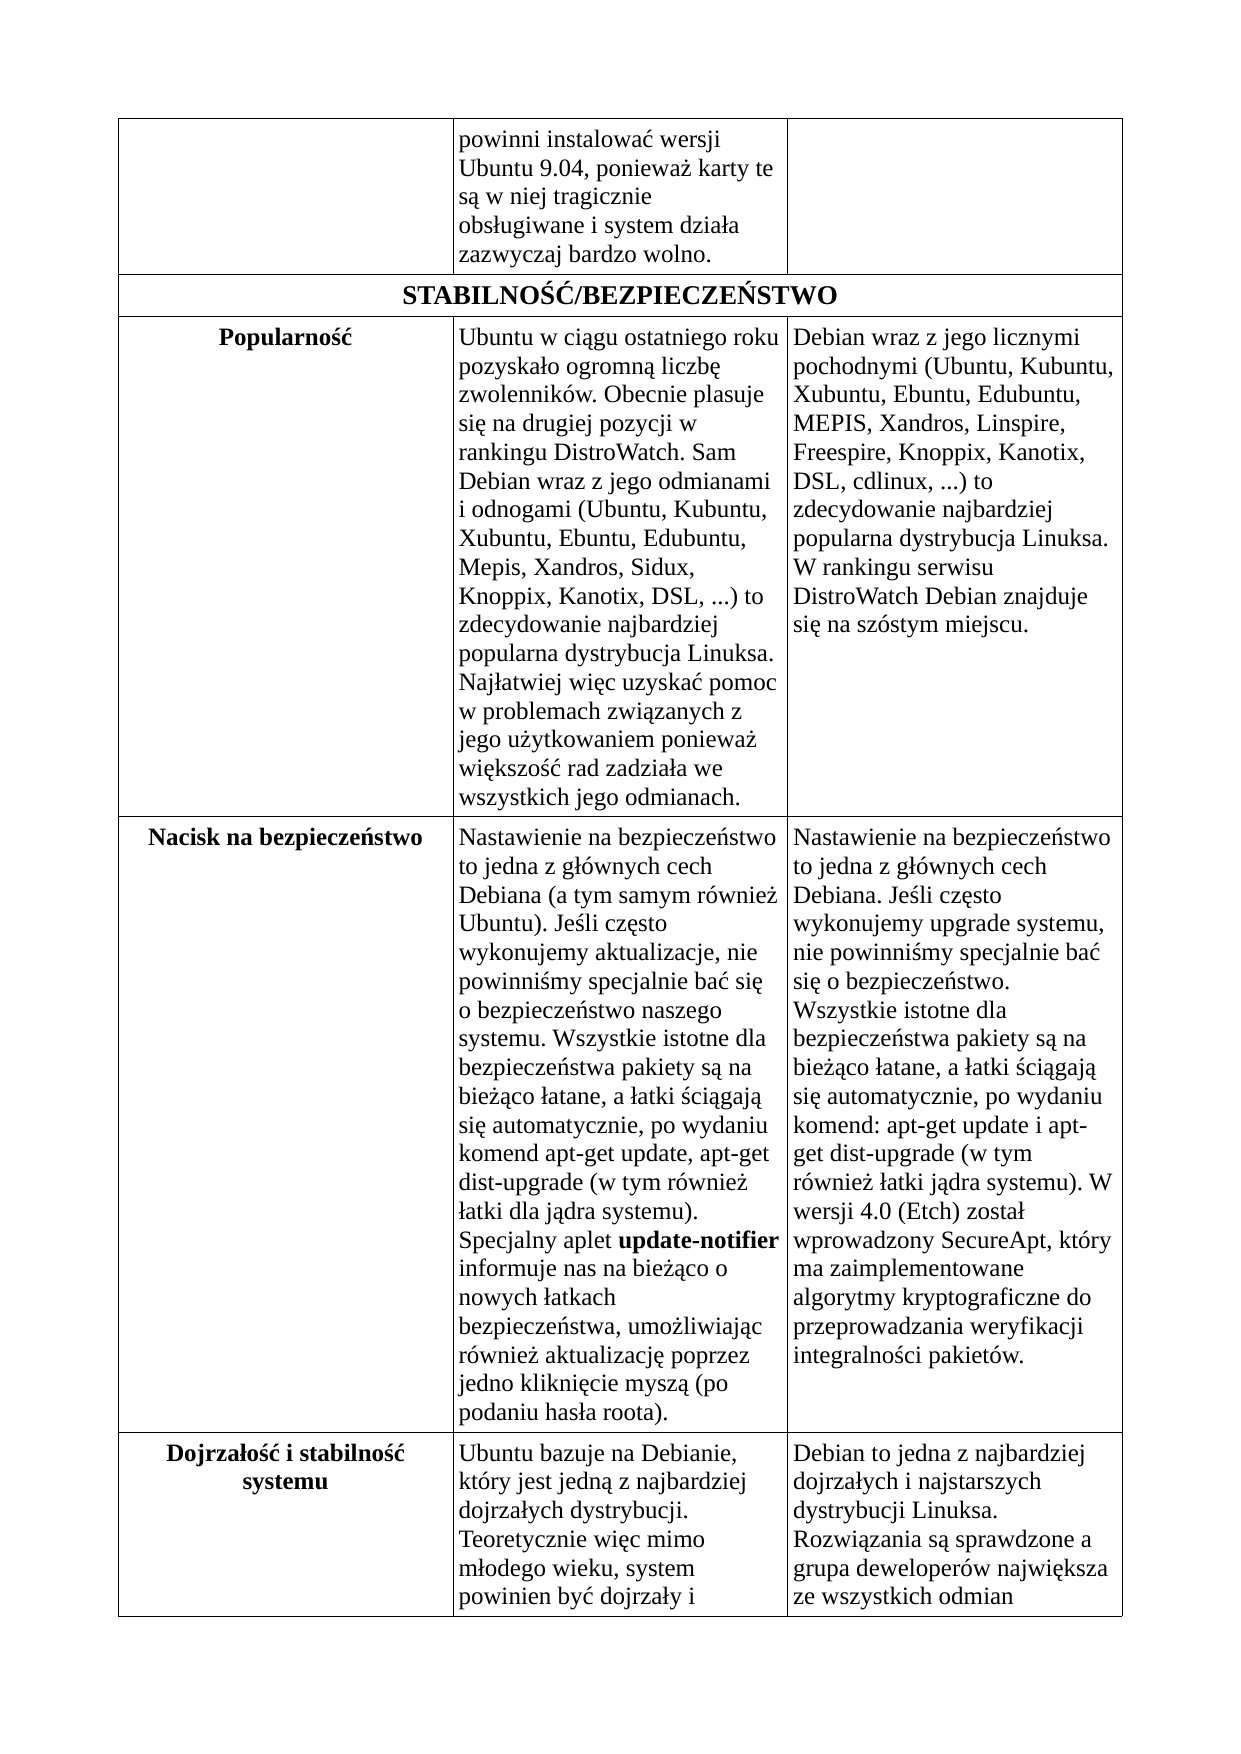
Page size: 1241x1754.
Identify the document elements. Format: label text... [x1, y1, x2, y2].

table_cell Nastawienie na bezpieczeństwo to jedna z głównych cech Debiana (a tym samym również Ubuntu). Jeśli często wykonujemy aktualizacje, nie powinniśmy specjalnie bać się o bezpieczeństwo naszego systemu. Wszystkie istotne dla bezpieczeństwa pakiety są na bieżąco łatane, a łatki ściągają się automatycznie, po wydaniu komend apt-get update, apt-get dist-upgrade (w tym również łatki dla jądra systemu). Specjalny aplet update-notifier informuje nas na bieżąco o nowych łatkach bezpieczeństwa, umożliwiając również aktualizację poprzez jedno kliknięcie myszą (po podaniu hasła roota). [454, 817, 787, 1432]
table_cell [119, 119, 453, 273]
table_cell Dojrzałość i stabilność systemu [119, 1433, 453, 1616]
table_cell Nacisk na bezpieczeństwo [119, 817, 453, 1432]
table_cell STABILNOŚĆ/BEZPIECZEŃSTWO [119, 275, 1122, 316]
table_cell Debian wraz z jego licznymi pochodnymi (Ubuntu, Kubuntu, Xubuntu, Ebuntu, Edubuntu, MEPIS, Xandros, Linspire, Freespire, Knoppix, Kanotix, DSL, cdlinux, ...) to zdecydowanie najbardziej popularna dystrybucja Linuksa. W rankingu serwisu DistroWatch Debian znajduje się na szóstym miejscu. [788, 317, 1122, 816]
table_cell Debian to jedna z najbardziej dojrzałych i najstarszych dystrybucji Linuksa. Rozwiązania są sprawdzone a grupa deweloperów największa ze wszystkich odmian [788, 1433, 1122, 1616]
table_cell [788, 119, 1122, 273]
table_cell Popularność [119, 317, 453, 816]
table_cell Ubuntu bazuje na Debianie, który jest jedną z najbardziej dojrzałych dystrybucji. Teoretycznie więc mimo młodego wieku, system powinien być dojrzały i [454, 1433, 787, 1616]
table_cell Nastawienie na bezpieczeństwo to jedna z głównych cech Debiana. Jeśli często wykonujemy upgrade systemu, nie powinniśmy specjalnie bać się o bezpieczeństwo. Wszystkie istotne dla bezpieczeństwa pakiety są na bieżąco łatane, a łatki ściągają się automatycznie, po wydaniu komend: apt-get update i apt-get dist-upgrade (w tym również łatki jądra systemu). W wersji 4.0 (Etch) został wprowadzony SecureApt, który ma zaimplementowane algorytmy kryptograficzne do przeprowadzania weryfikacji integralności pakietów. [788, 817, 1122, 1432]
table_cell powinni instalować wersji Ubuntu 9.04, ponieważ karty te są w niej tragicznie obsługiwane i system działa zazwyczaj bardzo wolno. [454, 119, 787, 273]
table_cell Ubuntu w ciągu ostatniego roku pozyskało ogromną liczbę zwolenników. Obecnie plasuje się na drugiej pozycji w rankingu DistroWatch. Sam Debian wraz z jego odmianami i odnogami (Ubuntu, Kubuntu, Xubuntu, Ebuntu, Edubuntu, Mepis, Xandros, Sidux, Knoppix, Kanotix, DSL, ...) to zdecydowanie najbardziej popularna dystrybucja Linuksa. Najłatwiej więc uzyskać pomoc w problemach związanych z jego użytkowaniem ponieważ większość rad zadziała we wszystkich jego odmianach. [454, 317, 787, 816]
